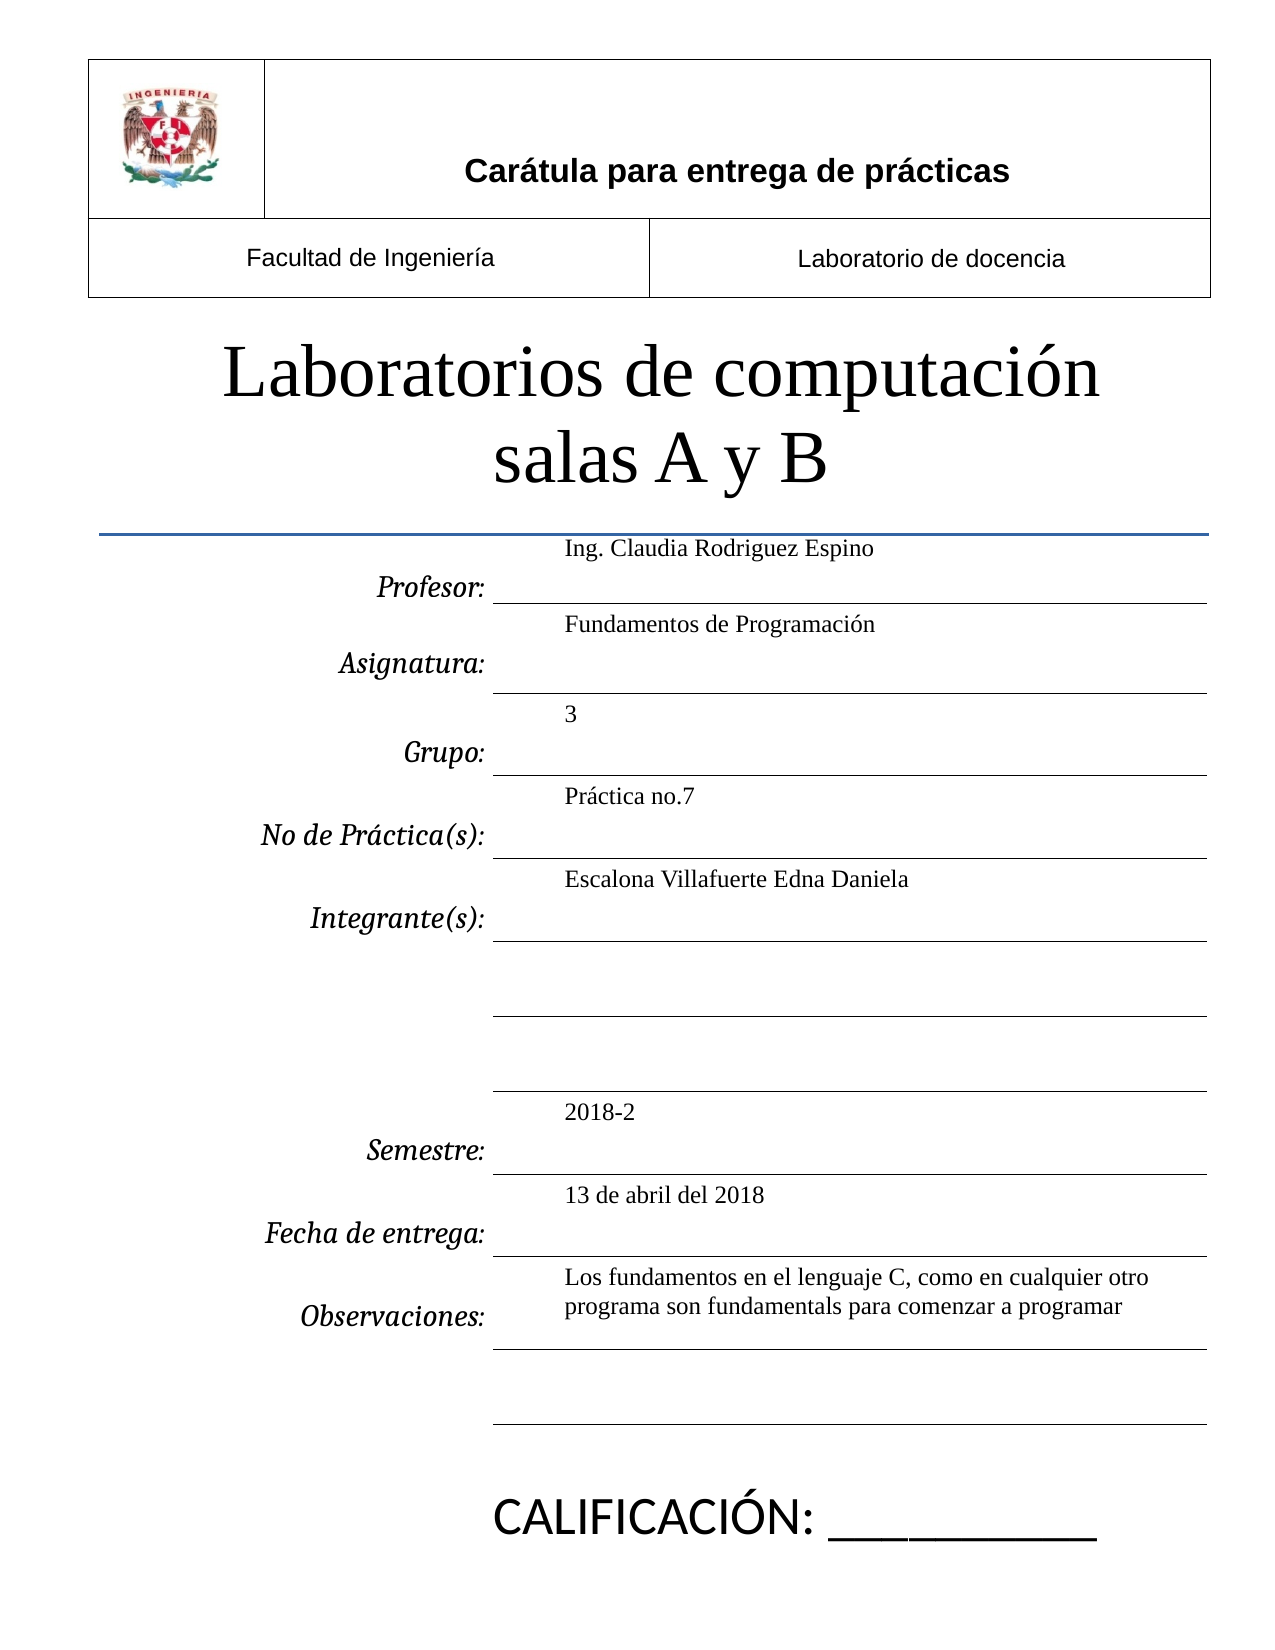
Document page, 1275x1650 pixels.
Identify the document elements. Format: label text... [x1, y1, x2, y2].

table_cell No de Práctica(s): [118, 775, 493, 858]
table_cell Facultad de Ingeniería [89, 219, 649, 297]
table_cell Los fundamentos en el lenguaje C, como en cualquier otro programa son fundamentals para comenzar a programar [493, 1257, 1207, 1349]
text Laboratorios de computación [118, 326, 1205, 413]
table_cell Asignatura: [118, 603, 493, 692]
table_cell Semestre: [118, 1091, 493, 1174]
table_cell [493, 942, 1207, 1016]
table_header Profesor: [118, 536, 493, 603]
table_header [118, 528, 493, 533]
table_cell Grupo: [118, 693, 493, 775]
table_cell Fecha de entrega: [118, 1174, 493, 1256]
table_header [493, 528, 1207, 533]
table_cell [493, 1350, 1207, 1424]
table_cell [118, 941, 493, 1016]
table_cell Escalona Villafuerte Edna Daniela [493, 859, 1207, 941]
table_cell 3 [493, 694, 1207, 775]
table_header [89, 60, 264, 217]
table_cell [118, 1349, 493, 1424]
table_cell [493, 1017, 1207, 1091]
text salas A y B [118, 413, 1205, 499]
table_cell Práctica no.7 [493, 776, 1207, 858]
table_cell 2018-2 [493, 1092, 1207, 1174]
table_cell Fundamentos de Programación [493, 604, 1207, 692]
text CALIFICACIÓN: __________ [118, 1482, 1205, 1548]
table_cell Laboratorio de docencia [650, 219, 1210, 297]
table_header Carátula para entrega de prácticas [265, 60, 1210, 217]
table_cell 13 de abril del 2018 [493, 1175, 1207, 1256]
table_header Ing. Claudia Rodriguez Espino [493, 536, 1207, 603]
table_cell Observaciones: [118, 1256, 493, 1349]
table_cell [118, 1016, 493, 1091]
table_cell Integrante(s): [118, 858, 493, 941]
